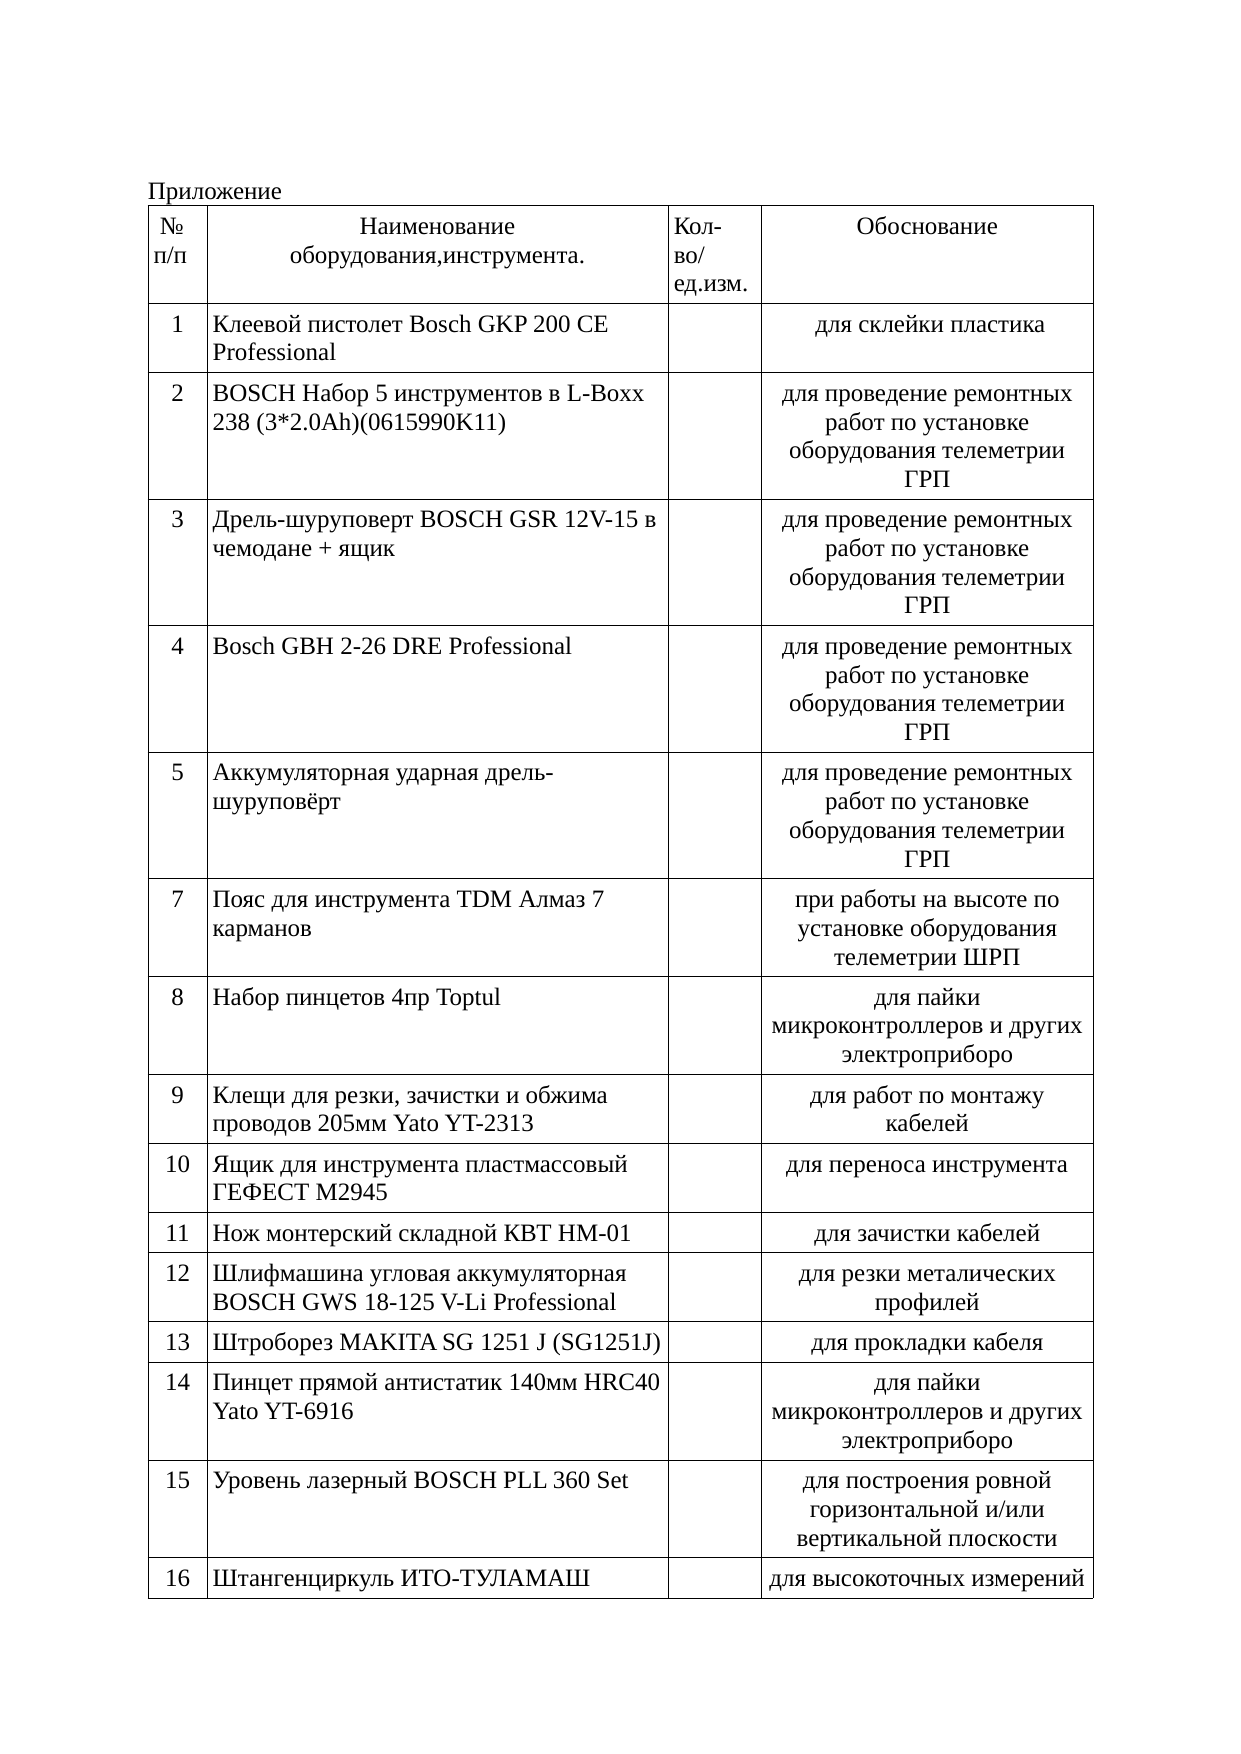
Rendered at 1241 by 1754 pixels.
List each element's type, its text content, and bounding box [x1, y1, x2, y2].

table_cell [669, 1075, 761, 1143]
table_cell Уровень лазерный BOSCH PLL 360 Set [208, 1461, 668, 1557]
table_cell для высокоточных измерений [762, 1558, 1093, 1598]
table_cell 13 [149, 1322, 207, 1362]
table_cell для зачистки кабелей [762, 1213, 1093, 1252]
table_cell Набор пинцетов 4пр Toptul [208, 977, 668, 1074]
table_cell [669, 500, 761, 625]
table_cell 8 [149, 977, 207, 1074]
table_cell 11 [149, 1213, 207, 1252]
table_cell для резки металических профилей [762, 1253, 1093, 1321]
table_cell 10 [149, 1144, 207, 1212]
table_cell при работы на высоте по установке оборудования телеметрии ШРП [762, 879, 1093, 976]
table_cell [669, 977, 761, 1074]
table_cell [669, 1213, 761, 1252]
table_header Кол-во/ед.изм. [669, 206, 761, 303]
table_cell 5 [149, 753, 207, 878]
table_cell 1 [149, 304, 207, 372]
table_cell [669, 373, 761, 498]
table_cell [669, 879, 761, 976]
table_cell 3 [149, 500, 207, 625]
table_cell для проведение ремонтных работ по установке оборудования телеметрии ГРП [762, 373, 1093, 498]
table_cell 4 [149, 626, 207, 752]
table_cell [669, 1363, 761, 1459]
table_cell 9 [149, 1075, 207, 1143]
table_cell для построения ровной горизонтальной и/или вертикальной плоскости [762, 1461, 1093, 1557]
text Приложение [148, 176, 1093, 205]
table_cell 2 [149, 373, 207, 498]
table_cell Клещи для резки, зачистки и обжима проводов 205мм Yato YT-2313 [208, 1075, 668, 1143]
table_header Наименование оборудования,инструмента. [208, 206, 668, 303]
table_cell 7 [149, 879, 207, 976]
table_cell [669, 1558, 761, 1598]
table_cell Штроборез MAKITA SG 1251 J (SG1251J) [208, 1322, 668, 1362]
table_cell для прокладки кабеля [762, 1322, 1093, 1362]
table_cell для переноса инструмента [762, 1144, 1093, 1212]
table_cell для проведение ремонтных работ по установке оборудования телеметрии ГРП [762, 500, 1093, 625]
table_cell Шлифмашина угловая аккумуляторная BOSCH GWS 18-125 V-Li Professional [208, 1253, 668, 1321]
table_cell BOSCH Набор 5 инструментов в L-Boxx 238 (3*2.0Ah)(0615990K11) [208, 373, 668, 498]
table_cell [669, 1461, 761, 1557]
table_cell для пайки микроконтроллеров и других электроприборо [762, 1363, 1093, 1459]
table_cell [669, 626, 761, 752]
table_cell Пояс для инструмента TDM Алмаз 7 карманов [208, 879, 668, 976]
table_cell для работ по монтажу кабелей [762, 1075, 1093, 1143]
table_cell [669, 1144, 761, 1212]
table_cell Клеевой пистолет Bosch GKP 200 CE Professional [208, 304, 668, 372]
table_cell [669, 753, 761, 878]
table_cell Bosch GBH 2-26 DRE Professional [208, 626, 668, 752]
table_cell 14 [149, 1363, 207, 1459]
table_cell 16 [149, 1558, 207, 1598]
table_header № п/п [149, 206, 207, 303]
table_cell Пинцет прямой антистатик 140мм HRC40 Yato YT-6916 [208, 1363, 668, 1459]
table_header Обоснование [762, 206, 1093, 303]
table_cell Штангенциркуль ИТО-ТУЛАМАШ [208, 1558, 668, 1598]
table_cell Аккумуляторная ударная дрель-шуруповёрт [208, 753, 668, 878]
table_cell для проведение ремонтных работ по установке оборудования телеметрии ГРП [762, 626, 1093, 752]
table_cell 15 [149, 1461, 207, 1557]
table_cell Ящик для инструмента пластмассовый ГЕФЕСТ М2945 [208, 1144, 668, 1212]
table_cell [669, 1253, 761, 1321]
table_cell для склейки пластика [762, 304, 1093, 372]
table_cell 12 [149, 1253, 207, 1321]
table_cell [669, 304, 761, 372]
table_cell Нож монтерский складной КВТ НМ-01 [208, 1213, 668, 1252]
table_cell для проведение ремонтных работ по установке оборудования телеметрии ГРП [762, 753, 1093, 878]
table_cell [669, 1322, 761, 1362]
table_cell Дрель-шуруповерт BOSCH GSR 12V-15 в чемодане + ящик [208, 500, 668, 625]
table_cell для пайки микроконтроллеров и других электроприборо [762, 977, 1093, 1074]
